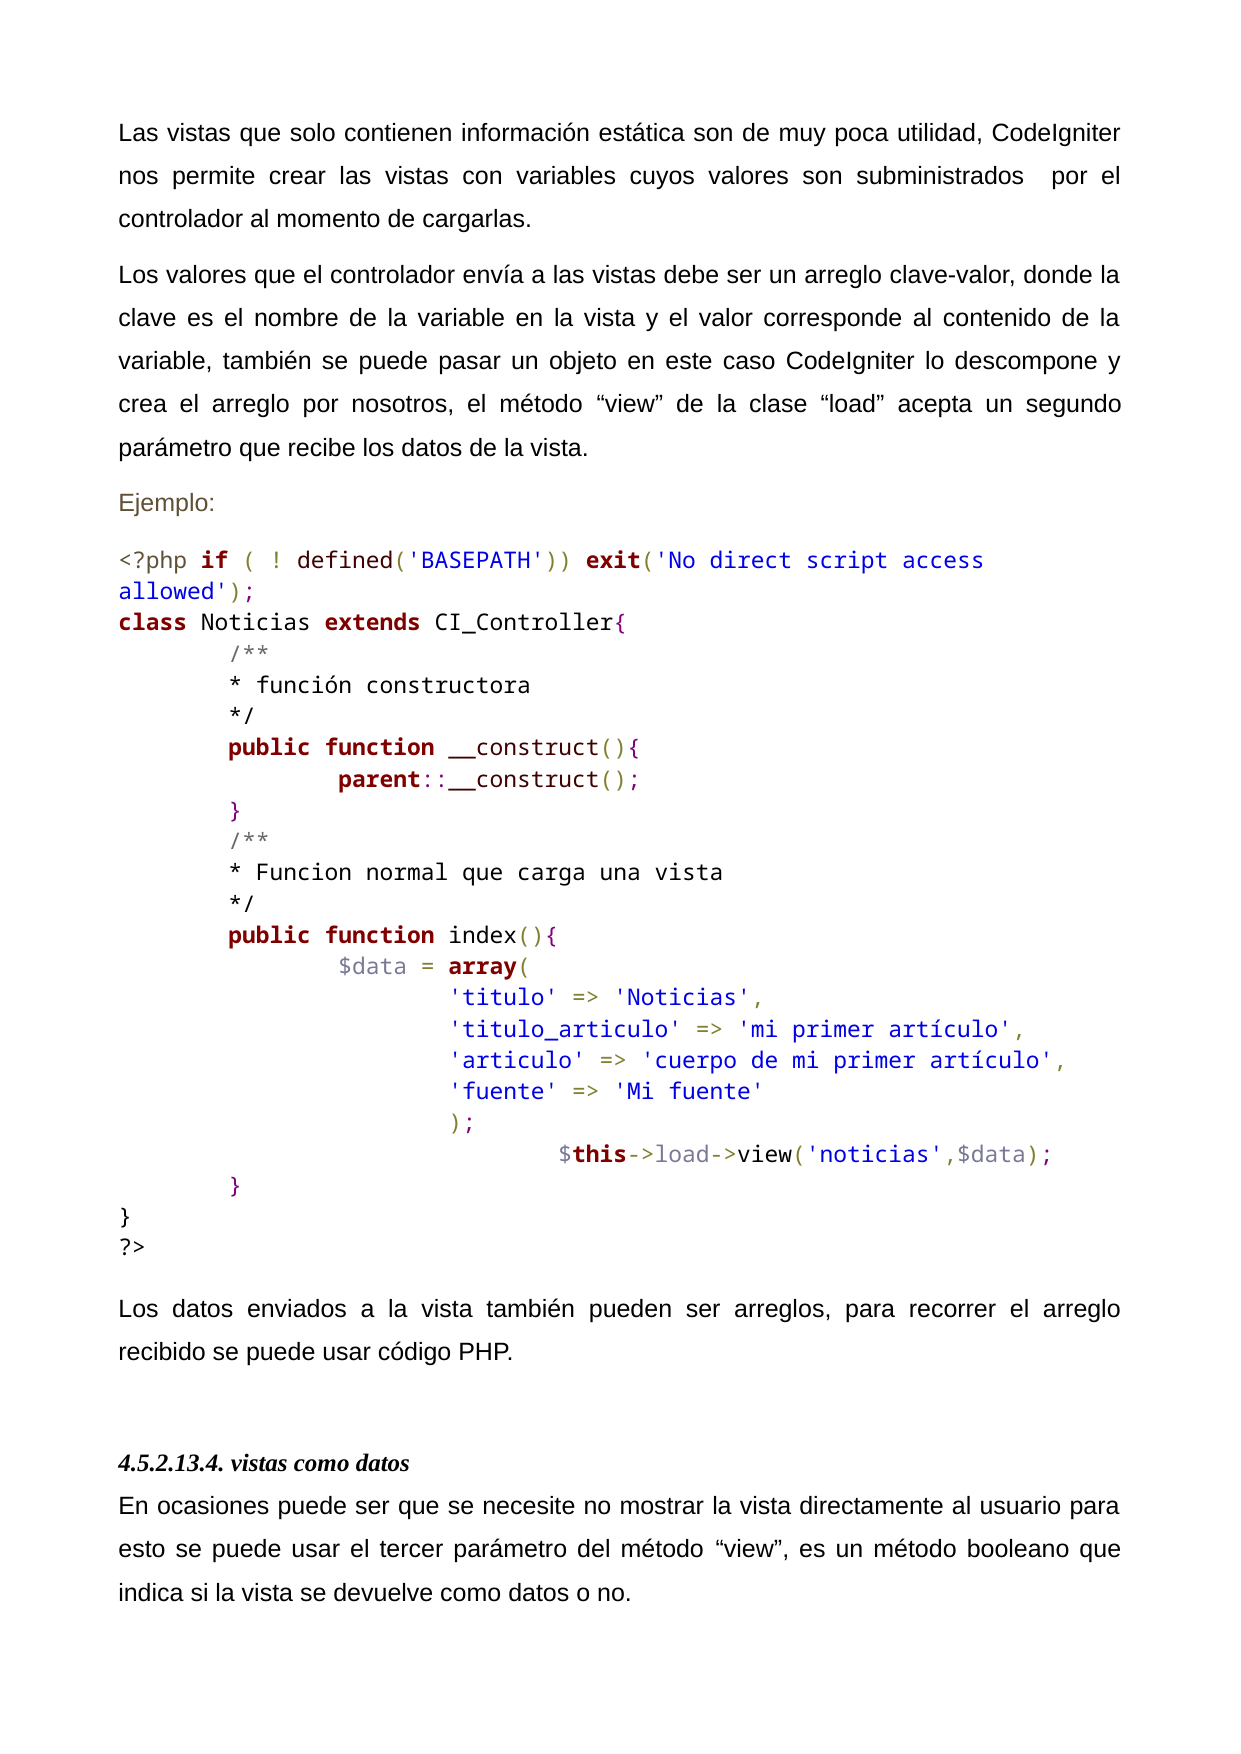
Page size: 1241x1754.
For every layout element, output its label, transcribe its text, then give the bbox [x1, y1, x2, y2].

text 4.5.2.13.4. VISTAS COMO DATOS [118, 1448, 1122, 1477]
text 'titulo_articulo' => 'mi primer artículo', [118, 1012, 1122, 1044]
text Los valores que el controlador envía a las vistas debe ser un arreglo clave-valor, donde la clave es el nombre de la variable en la vista y el valor corresponde al contenido de la variable, también se puede pasar un objeto en este caso CodeIgniter lo descompone y crea el arreglo por nosotros, el método “view” de la clase “load” acepta un segundo parámetro que recibe los datos de la vista. [118, 260, 1122, 461]
text Las vistas que solo contienen información estática son de muy poca utilidad, CodeIgniter nos permite crear las vistas con variables cuyos valores son subministrados por el controlador al momento de cargarlas. [118, 118, 1122, 233]
text $data = array( [118, 950, 1122, 981]
text <?php if ( ! defined('BASEPATH')) exit('No direct script access allowed'); [118, 544, 1122, 606]
text */ [118, 887, 1122, 919]
text 'articulo' => 'cuerpo de mi primer artículo', [118, 1044, 1122, 1075]
text */ [118, 700, 1122, 731]
text /** [118, 825, 1122, 856]
text $this->load->view('noticias',$data); [118, 1137, 1122, 1169]
text Los datos enviados a la vista también pueden ser arreglos, para recorrer el arreglo recibido se puede usar código PHP. [118, 1294, 1122, 1366]
text } [118, 1200, 1122, 1231]
text Ejemplo: [118, 488, 1122, 517]
text public function __construct(){ [118, 731, 1122, 762]
text } [118, 794, 1122, 825]
text 'titulo' => 'Noticias', [118, 981, 1122, 1012]
text * Funcion normal que carga una vista [118, 856, 1122, 887]
text ); [118, 1106, 1122, 1137]
text * función constructora [118, 669, 1122, 700]
text } [118, 1169, 1122, 1200]
text ?> [118, 1231, 1122, 1262]
text parent::__construct(); [118, 762, 1122, 794]
text class Noticias extends CI_Controller{ [118, 606, 1122, 637]
text En ocasiones puede ser que se necesite no mostrar la vista directamente al usuario para esto se puede usar el tercer parámetro del método “view”, es un método booleano que indica si la vista se devuelve como datos o no. [118, 1491, 1122, 1606]
text /** [118, 637, 1122, 669]
text 'fuente' => 'Mi fuente' [118, 1075, 1122, 1106]
text public function index(){ [118, 919, 1122, 950]
